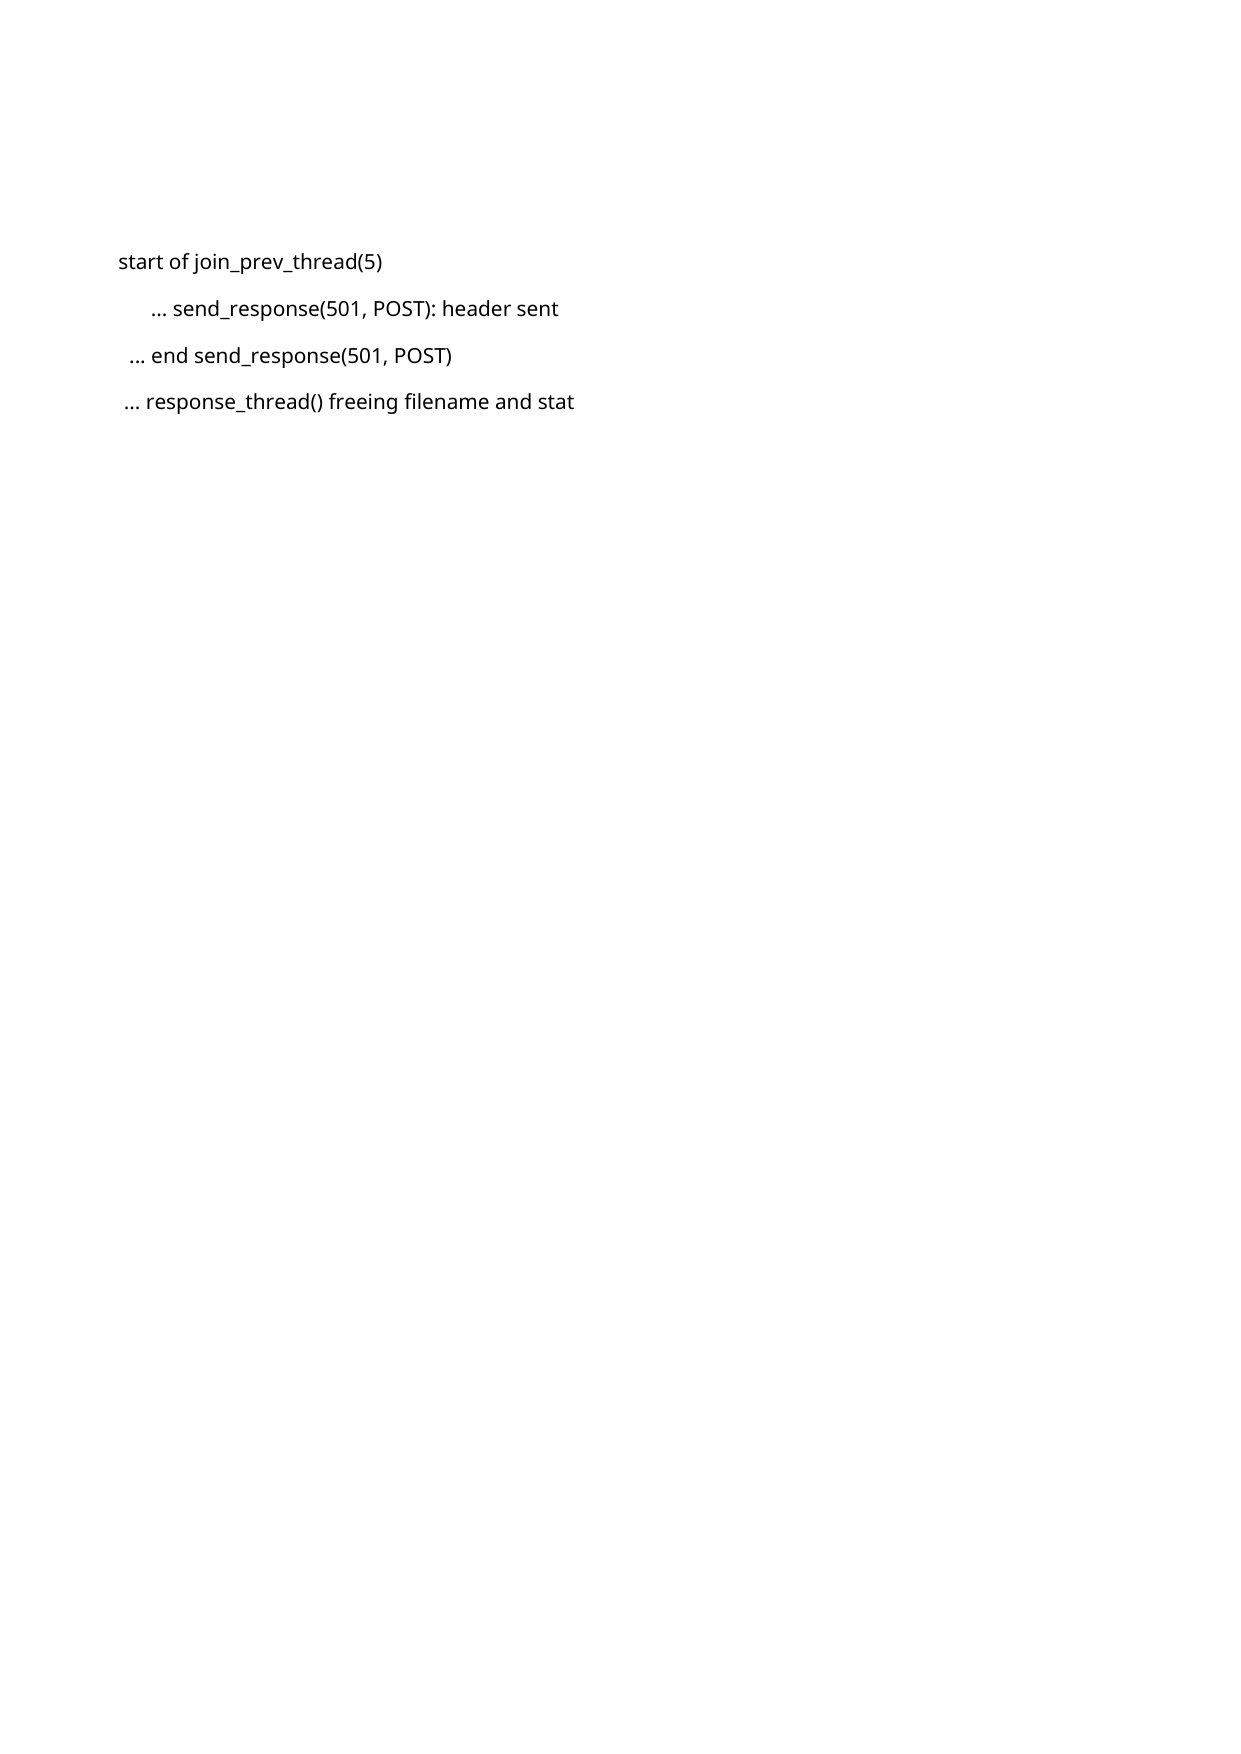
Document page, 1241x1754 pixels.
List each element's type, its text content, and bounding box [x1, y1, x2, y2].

text ... response_thread() freeing filename and stat [118, 387, 1122, 416]
text ... send_response(501, POST): header sent [118, 294, 1122, 322]
text ... end send_response(501, POST) [118, 341, 1122, 369]
text start of join_prev_thread(5) [118, 247, 1122, 276]
